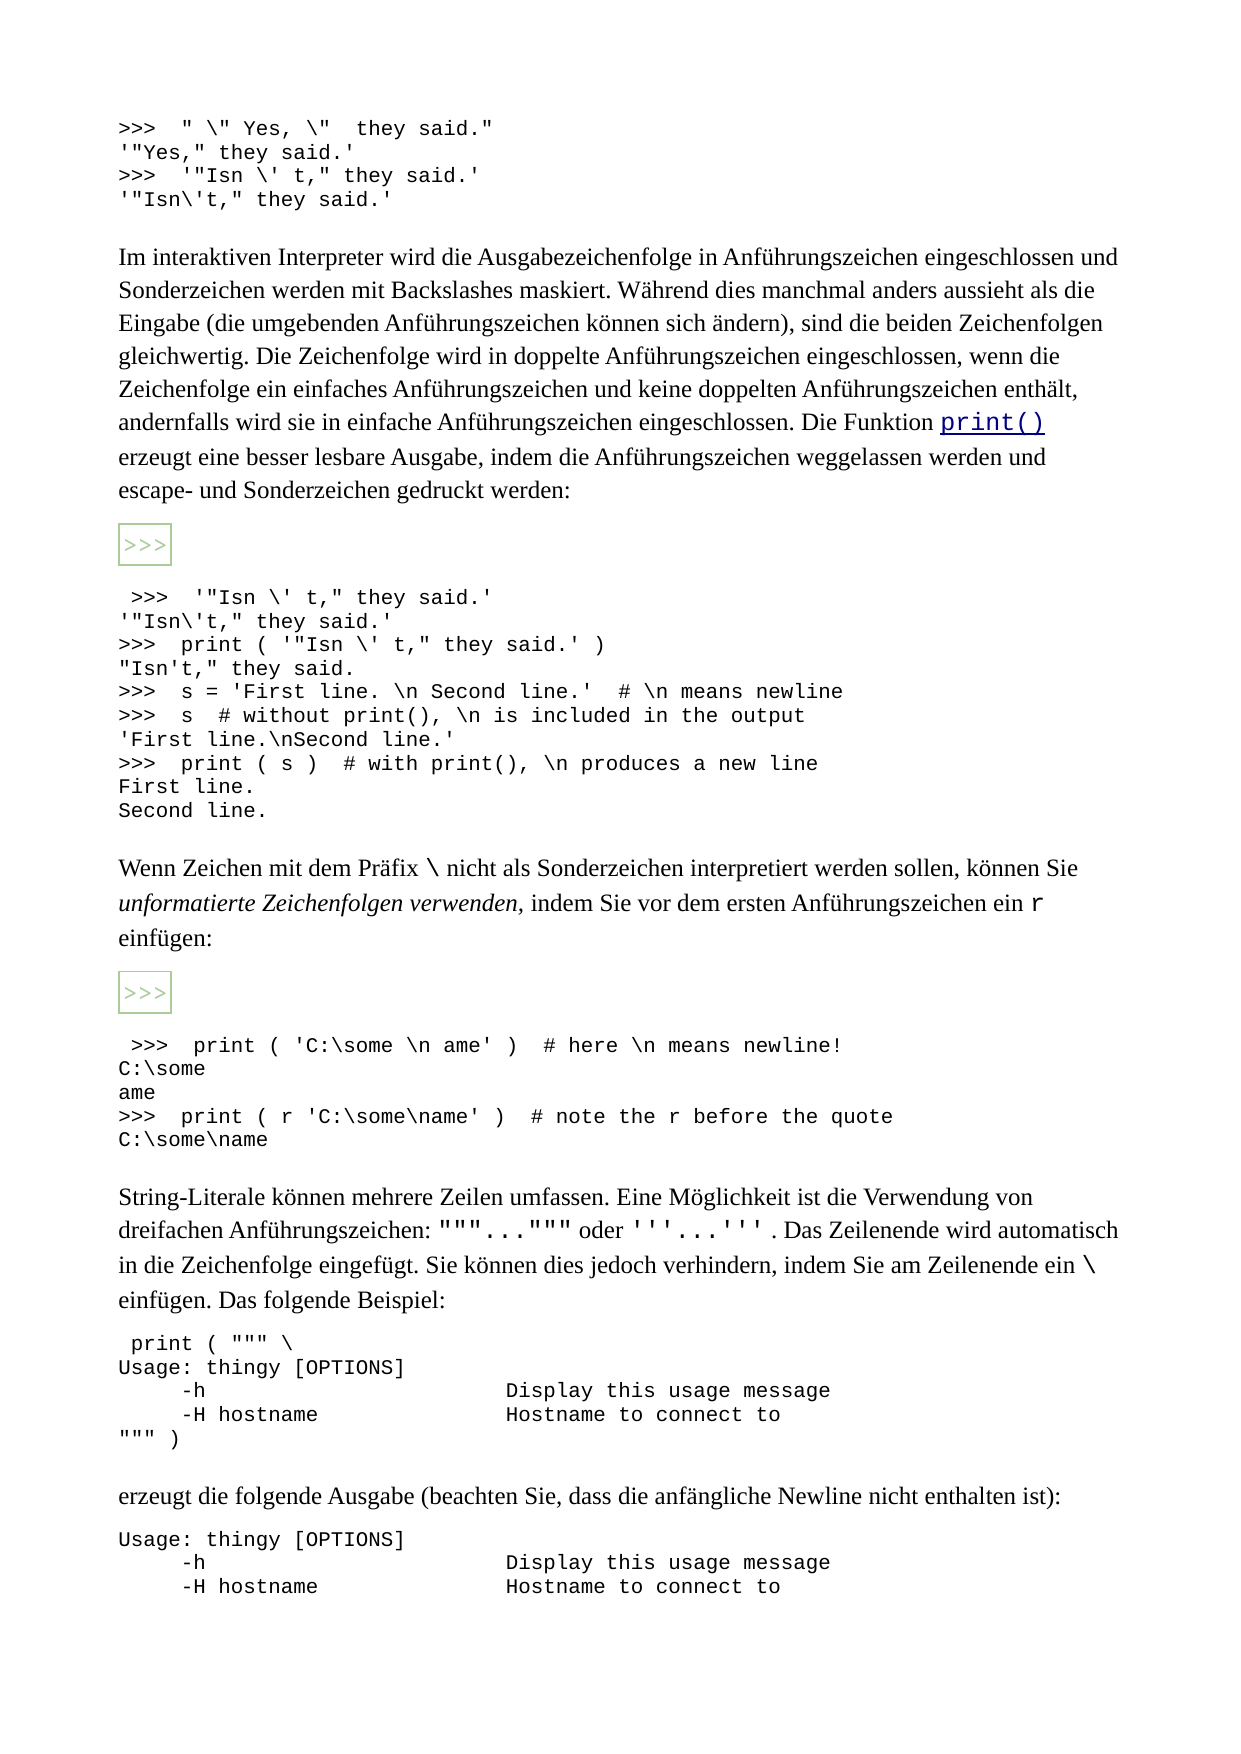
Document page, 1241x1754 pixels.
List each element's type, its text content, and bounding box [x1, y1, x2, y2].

text '"Yes," they said.' [118, 142, 1122, 165]
text 'First line.\nSecond line.' [118, 729, 1122, 752]
text '"Isn\'t," they said.' [118, 611, 1122, 634]
text C:\some [118, 1058, 1122, 1082]
text String-Literale können mehrere Zeilen umfassen. Eine Möglichkeit ist die Verwendung von dreifachen Anführungszeichen: """...""" oder '''...''' . Das Zeilenende wird automatisch in die Zeichenfolge eingefügt. Sie können dies jedoch verhindern, indem Sie am Zeilenende ein \ einfügen. Das folgende Beispiel: [118, 1182, 1122, 1314]
text print ( """ \ [118, 1333, 1122, 1357]
text "Isn't," they said. [118, 658, 1122, 682]
text C:\some\name [118, 1129, 1122, 1153]
text >>> s # without print(), \n is included in the output [118, 705, 1122, 729]
text Usage: thingy [OPTIONS] [118, 1528, 1122, 1552]
text Wenn Zeichen mit dem Präfix \ nicht als Sonderzeichen interpretiert werden sollen, können Sie unformatierte Zeichenfolgen verwenden, indem Sie vor dem ersten Anführungszeichen ein r einfügen: [118, 853, 1122, 952]
text >>> " \" Yes, \" they said." [118, 118, 1122, 142]
text -H hostname Hostname to connect to [118, 1576, 1122, 1599]
text [172, 523, 1122, 566]
text -h Display this usage message [118, 1381, 1122, 1404]
text >>> '"Isn \' t," they said.' [118, 165, 1122, 189]
text Usage: thingy [OPTIONS] [118, 1357, 1122, 1381]
text [172, 971, 1122, 1014]
text '"Isn\'t," they said.' [118, 189, 1122, 213]
text Im interaktiven Interpreter wird die Ausgabezeichenfolge in Anführungszeichen eingeschlossen und Sonderzeichen werden mit Backslashes maskiert. Während dies manchmal anders aussieht als die Eingabe (die umgebenden Anführungszeichen können sich ändern), sind die beiden Zeichenfolgen gleichwertig. Die Zeichenfolge wird in doppelte Anführungszeichen eingeschlossen, wenn die Zeichenfolge ein einfaches Anführungszeichen und keine doppelten Anführungszeichen enthält, andernfalls wird sie in einfache Anführungszeichen eingeschlossen. Die Funktion print() erzeugt eine besser lesbare Ausgabe, indem die Anführungszeichen weggelassen werden und escape- und Sonderzeichen gedruckt werden: [118, 242, 1122, 504]
text >>> print ( s ) # with print(), \n produces a new line [118, 752, 1122, 776]
text >>> [120, 525, 170, 564]
text -h Display this usage message [118, 1552, 1122, 1576]
text >>> '"Isn \' t," they said.' [118, 587, 1122, 611]
text >>> print ( r 'C:\some\name' ) # note the r before the quote [118, 1106, 1122, 1129]
text >>> [120, 972, 170, 1012]
text >>> s = 'First line. \n Second line.' # \n means newline [118, 682, 1122, 705]
text erzeugt die folgende Ausgabe (beachten Sie, dass die anfängliche Newline nicht enthalten ist): [118, 1481, 1122, 1510]
text >>> print ( '"Isn \' t," they said.' ) [118, 634, 1122, 658]
text >>> print ( 'C:\some \n ame' ) # here \n means newline! [118, 1035, 1122, 1058]
text """ ) [118, 1428, 1122, 1451]
text ame [118, 1082, 1122, 1106]
text Second line. [118, 800, 1122, 823]
text -H hostname Hostname to connect to [118, 1404, 1122, 1428]
text First line. [118, 776, 1122, 800]
